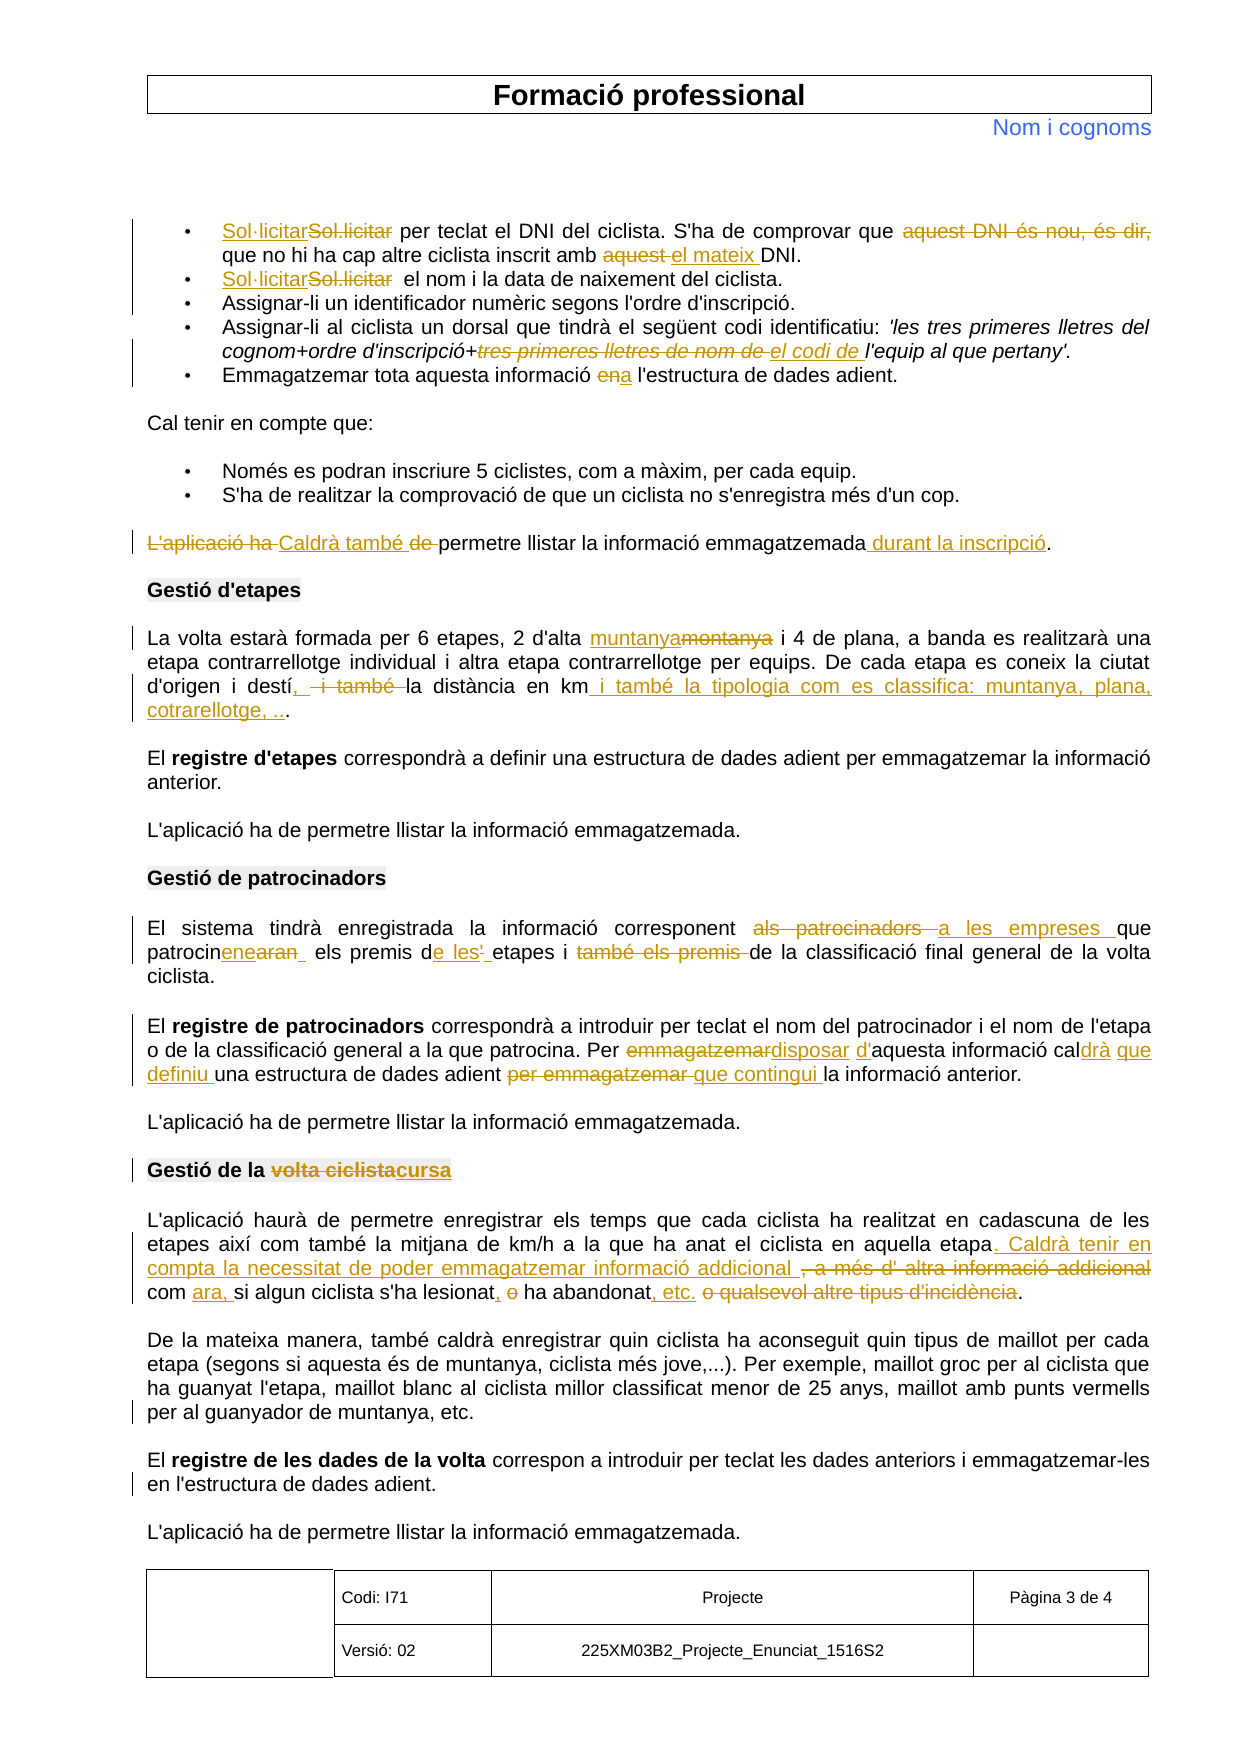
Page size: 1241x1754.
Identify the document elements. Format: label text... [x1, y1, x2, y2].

text La volta estarà formada per 6 etapes, 2 d'alta muntanya i 4 de plana, a banda es realitzarà una etapa contrarrellotge individual i altra etapa contrarrellotge per equips. De cada etapa es coneix la ciutat d'origen i destí, la distància en km i també la tipologia com es classifica: muntanya, plana, cotrarellotge, ... [147, 626, 1151, 722]
text El registre de les dades de la volta correspon a introduir per teclat les dades anteriors i emmagatzemar-les en l'estructura de dades adient. [147, 1448, 1151, 1496]
text Gestió de la cursa [147, 1158, 1151, 1182]
text Gestió de patrocinadors [147, 866, 1151, 890]
list Només es podran inscriure 5 ciclistes, com a màxim, per cada equip. [184, 458, 1151, 482]
text De la mateixa manera, també caldrà enregistrar quin ciclista ha aconseguit quin tipus de maillot per cada etapa (segons si aquesta és de muntanya, ciclista més jove,...). Per exemple, maillot groc per al ciclista que ha guanyat l'etapa, maillot blanc al ciclista millor classificat menor de 25 anys, maillot amb punts vermells per al guanyador de muntanya, etc. [147, 1328, 1151, 1424]
text L'aplicació haurà de permetre enregistrar els temps que cada ciclista ha realitzat en cadascuna de les etapes així com també la mitjana de km/h a la que ha anat el ciclista en aquella etapa. Caldrà tenir en compta la necessitat de poder emmagatzemar informació addicional com ara, si algun ciclista s'ha lesionat, ha abandonat, etc. . [147, 1208, 1151, 1304]
text El sistema tindrà enregistrada la informació corresponent a les empreses que patrocinene els premis de les etapes i de la classificació final general de la volta ciclista. [147, 916, 1151, 988]
text L'aplicació ha de permetre llistar la informació emmagatzemada. [147, 1520, 1151, 1544]
list S'ha de realitzar la comprovació de que un ciclista no s'enregistra més d'un cop. [184, 482, 1151, 506]
text Gestió d'etapes [147, 578, 1151, 602]
text L'aplicació ha de permetre llistar la informació emmagatzemada. [147, 1110, 1151, 1134]
list Emmagatzemar tota aquesta informació a l'estructura de dades adient. [184, 363, 1151, 387]
text Caldrà també permetre llistar la informació emmagatzemada durant la inscripció. [147, 530, 1151, 554]
list Assignar-li un identificador numèric segons l'ordre d'inscripció. [184, 291, 1151, 315]
text L'aplicació ha de permetre llistar la informació emmagatzemada. [147, 818, 1151, 842]
list Sol·licitar el nom i la data de naixement del ciclista. [184, 267, 1151, 291]
list Sol·licitar per teclat el DNI del ciclista. S'ha de comprovar que que no hi ha cap altre ciclista inscrit amb el mateix DNI. [184, 219, 1151, 267]
text El registre d'etapes correspondrà a definir una estructura de dades adient per emmagatzemar la informació anterior. [147, 746, 1151, 794]
list Assignar-li al ciclista un dorsal que tindrà el següent codi identificatiu: 'les tres primeres lletres del cognom+ordre d'inscripció+el codi de l'equip al que pertany'. [184, 315, 1151, 363]
text Cal tenir en compte que: [147, 411, 1151, 434]
text El registre de patrocinadors correspondrà a introduir per teclat el nom del patrocinador i el nom de l'etapa o de la classificació general a la que patrocina. Per disposar d'aquesta informació caldrà que definiu una estructura de dades adient que contingui la informació anterior. [147, 1014, 1151, 1086]
